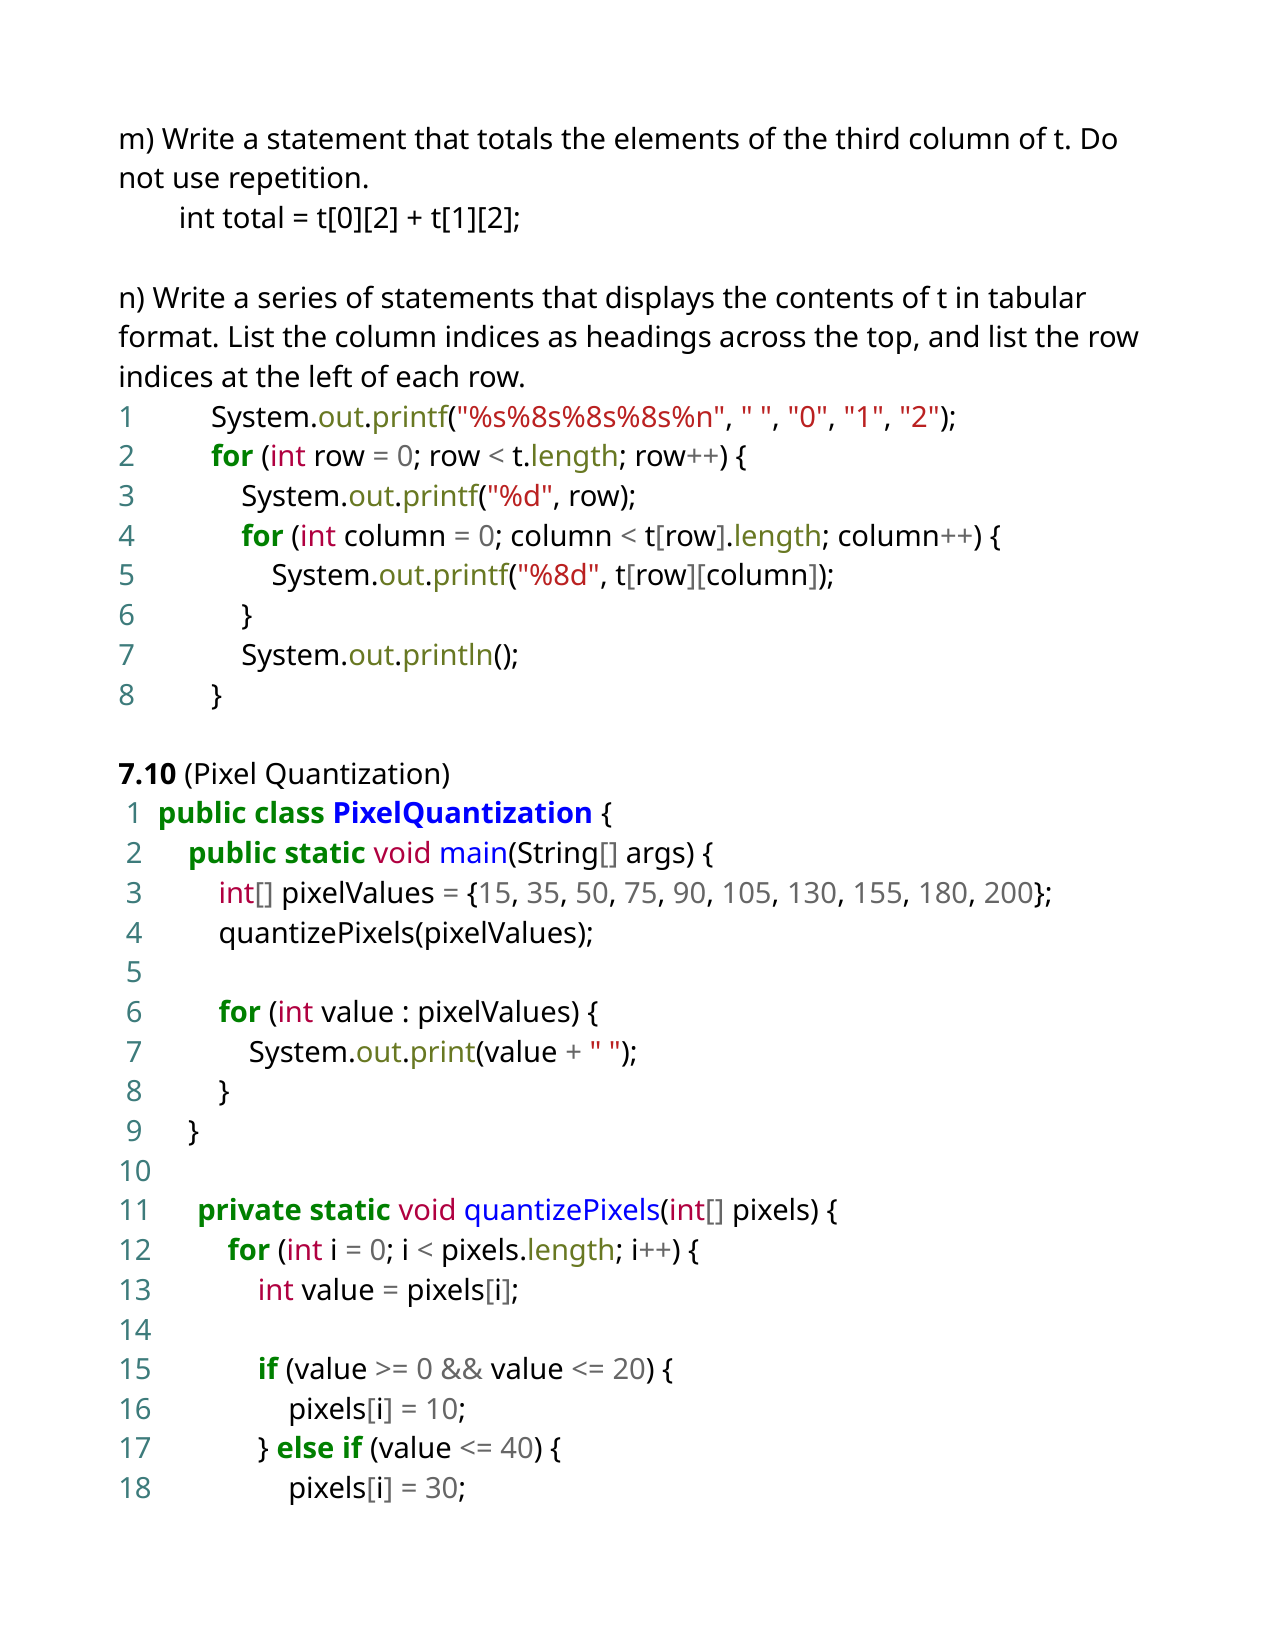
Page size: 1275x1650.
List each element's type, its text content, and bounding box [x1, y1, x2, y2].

text 1 System.out.printf("%s%8s%8s%8s%n", " ", "0", "1", "2"); [118, 396, 1157, 436]
text 2 for (int row = 0; row < t.length; row++) { [118, 436, 1157, 475]
text 7 System.out.println(); [118, 634, 1157, 674]
text n) Write a series of statements that displays the contents of t in tabular format. List the column indices as headings across the top, and list the row indices at the left of each row. [118, 277, 1157, 396]
text m) Write a statement that totals the elements of the third column of t. Do not use repetition. [118, 118, 1157, 197]
text 10 [118, 1150, 1157, 1190]
text int total = t[0][2] + t[1][2]; [118, 197, 1157, 237]
text 13 int value = pixels[i]; [118, 1269, 1157, 1309]
text 2 public static void main(String[] args) { [118, 832, 1157, 872]
text 6 for (int value : pixelValues) { [118, 991, 1157, 1031]
text 4 for (int column = 0; column < t[row].length; column++) { [118, 515, 1157, 555]
text 16 pixels[i] = 10; [118, 1388, 1157, 1428]
text 8 } [118, 674, 1157, 713]
text 5 System.out.printf("%8d", t[row][column]); [118, 555, 1157, 594]
text 3 System.out.printf("%d", row); [118, 475, 1157, 515]
text 5 [118, 952, 1157, 991]
text 11 private static void quantizePixels(int[] pixels) { [118, 1190, 1157, 1229]
text 3 int[] pixelValues = {15, 35, 50, 75, 90, 105, 130, 155, 180, 200}; [118, 872, 1157, 912]
text 17 } else if (value <= 40) { [118, 1428, 1157, 1467]
text 7.10 (Pixel Quantization) [118, 753, 1157, 793]
text 18 pixels[i] = 30; [118, 1467, 1157, 1507]
text 9 } [118, 1110, 1157, 1150]
text 15 if (value >= 0 && value <= 20) { [118, 1348, 1157, 1388]
text 12 for (int i = 0; i < pixels.length; i++) { [118, 1229, 1157, 1269]
text 4 quantizePixels(pixelValues); [118, 912, 1157, 952]
text 7 System.out.print(value + " "); [118, 1031, 1157, 1071]
text 6 } [118, 594, 1157, 634]
text 8 } [118, 1071, 1157, 1110]
text 1 public class PixelQuantization { [118, 793, 1157, 832]
text 14 [118, 1309, 1157, 1348]
